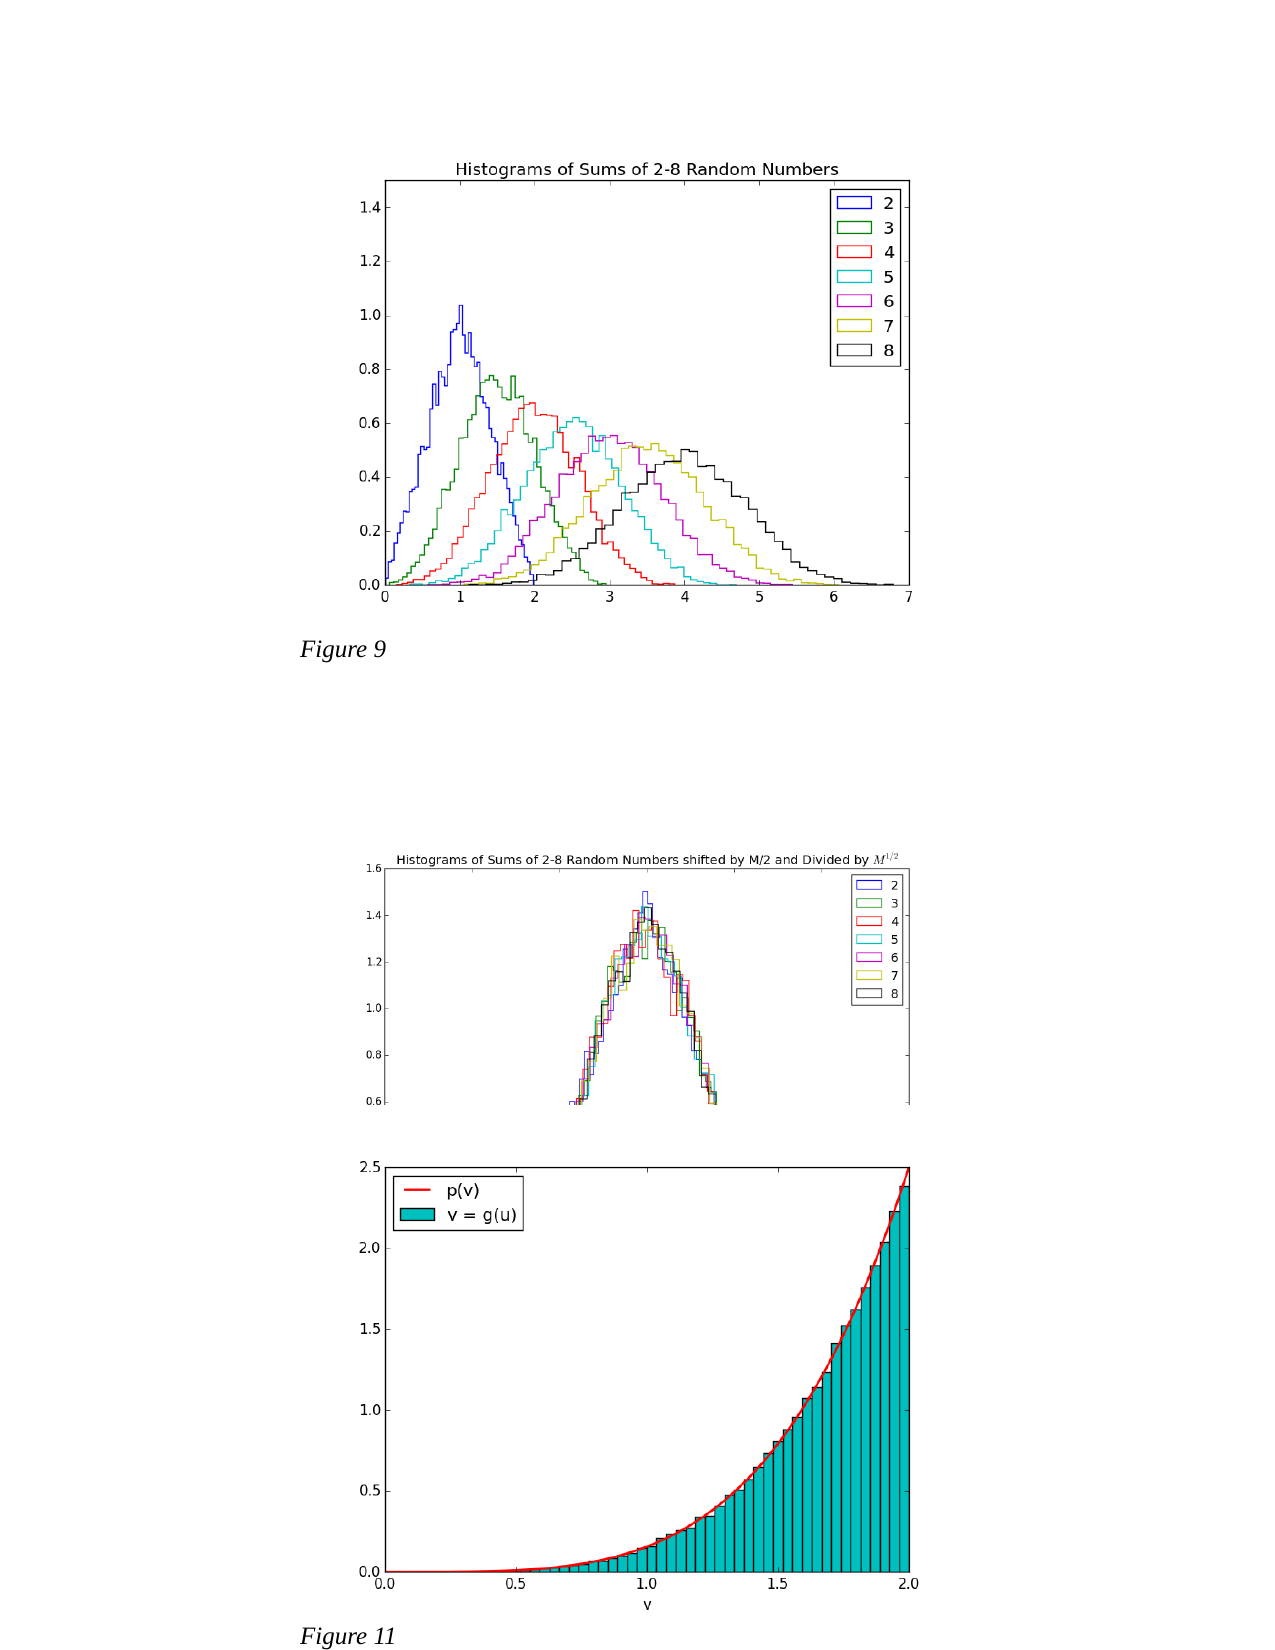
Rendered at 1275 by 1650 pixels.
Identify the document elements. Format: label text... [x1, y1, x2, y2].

picture [300, 823, 976, 1622]
picture [300, 130, 976, 635]
text Figure 9 [300, 635, 975, 663]
text Figure 11 [300, 1622, 975, 1650]
